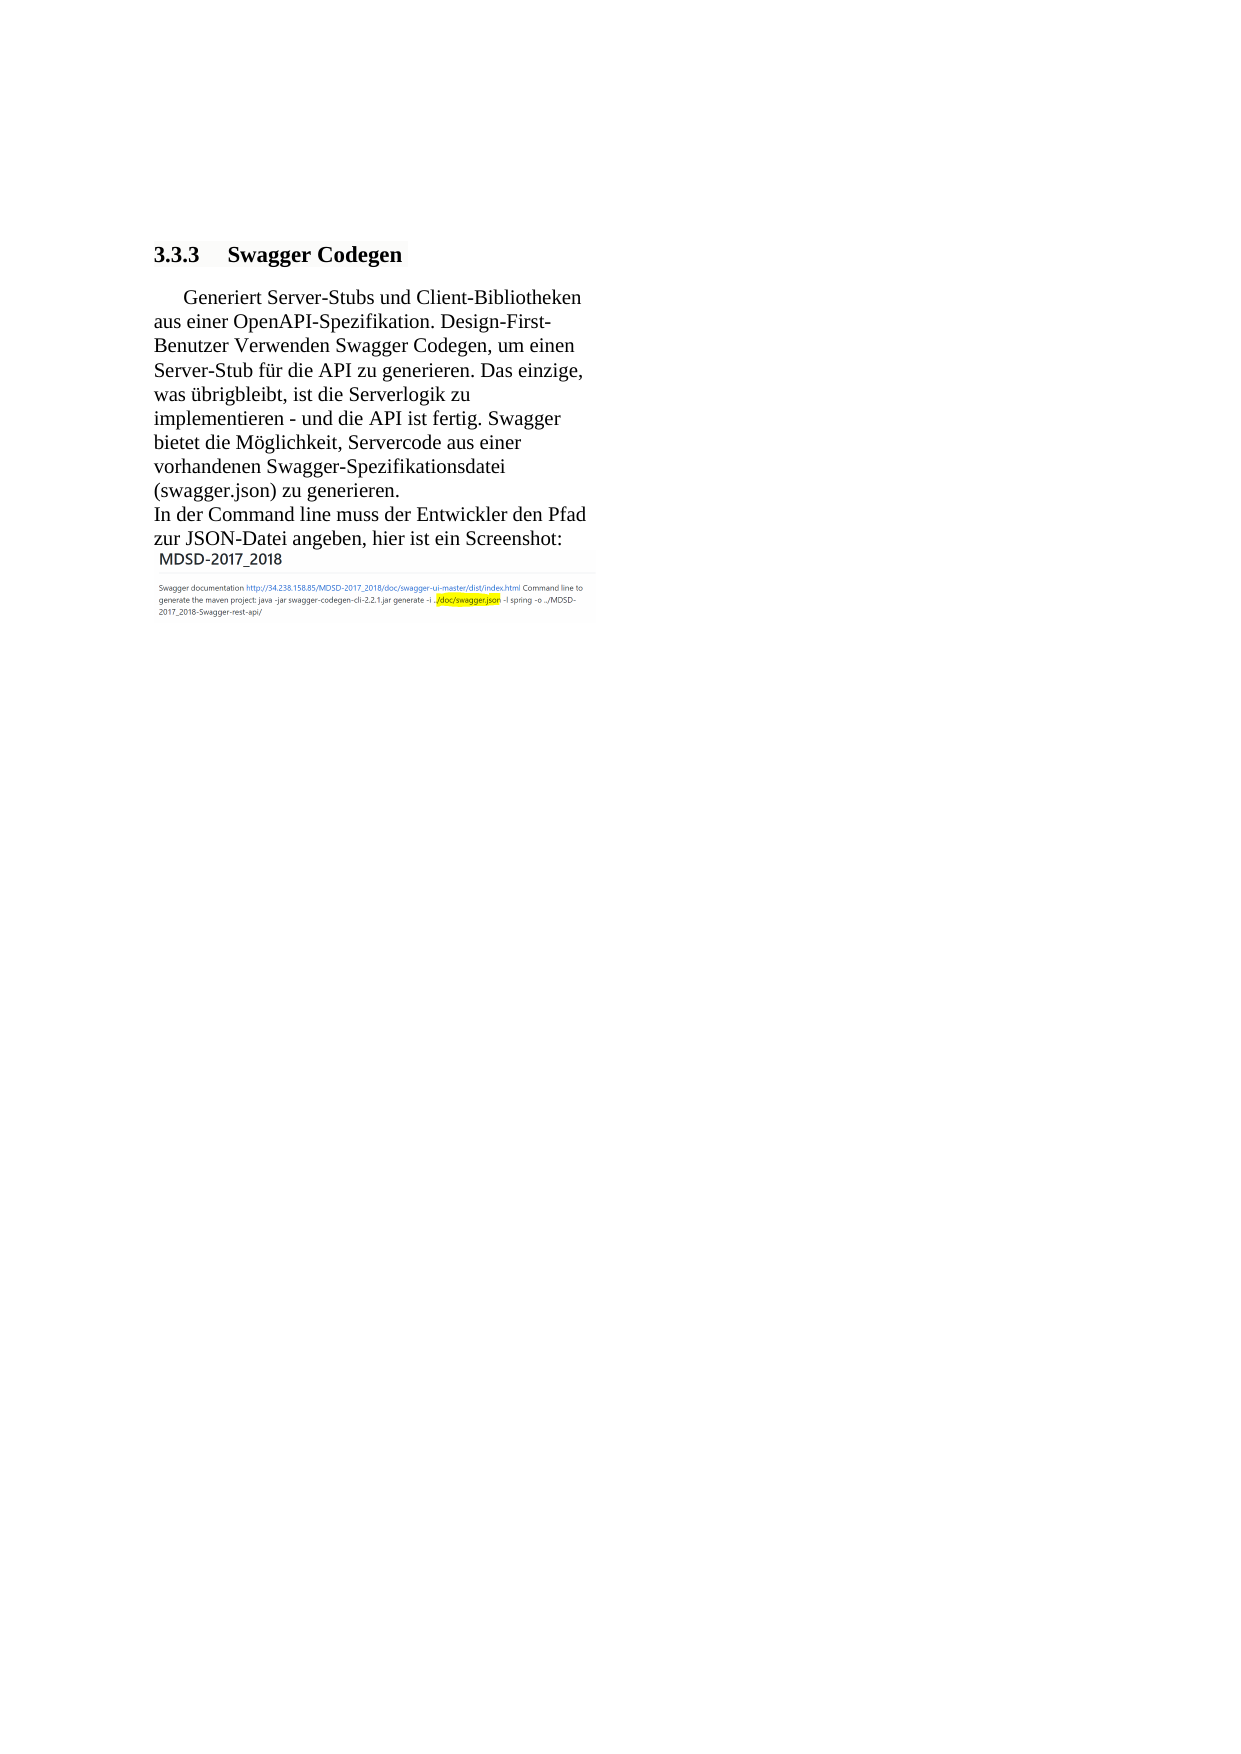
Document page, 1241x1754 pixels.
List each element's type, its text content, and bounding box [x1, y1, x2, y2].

text 3.3.3 Swagger Codegen [153, 241, 596, 267]
text Generiert Server-Stubs und Client-Bibliotheken aus einer OpenAPI-Spezifikation. Design-First-Benutzer Verwenden Swagger Codegen, um einen Server-Stub für die API zu generieren. Das einzige, was übrigbleibt, ist die Serverlogik zu implementieren - und die API ist fertig. Swagger bietet die Möglichkeit, Servercode aus einer vorhandenen Swagger-Spezifikationsdatei (swagger.json) zu generieren. In der Command line muss der Entwickler den Pfad zur JSON-Datei angeben, hier ist ein Screenshot: [153, 285, 596, 550]
